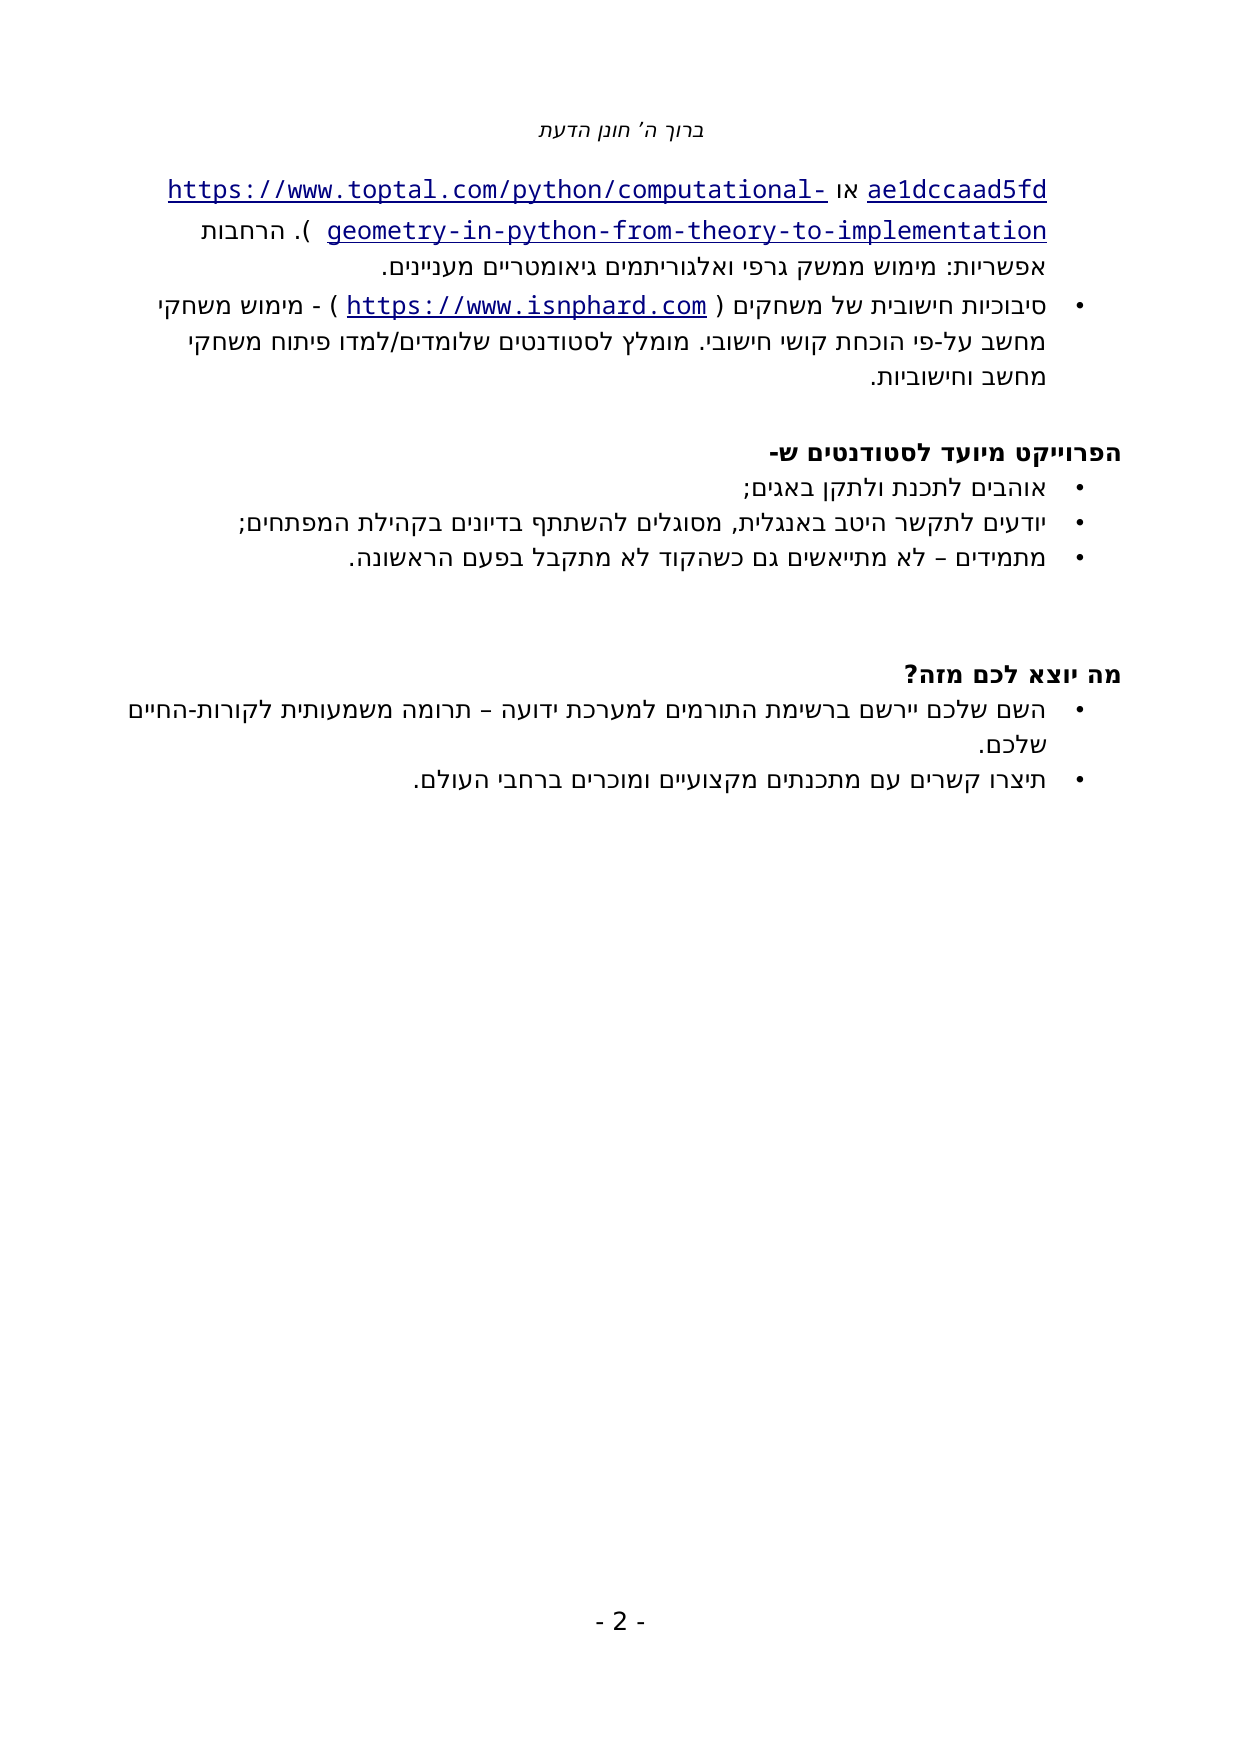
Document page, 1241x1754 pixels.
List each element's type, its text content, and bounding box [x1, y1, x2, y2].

list השם שלכם יירשם ברשימת התורמים למערכת ידועה – תרומה משמעותית לקורות-החיים שלכם. [118, 695, 1084, 759]
list אוהבים לתכנת ולתקן באגים; [118, 473, 1084, 502]
list יודעים לתקשר היטב באנגלית, מסוגלים להשתתף בדיונים בקהילת המפתחים; [118, 508, 1084, 537]
list גיאומטריה חישובית בפייתון ( https://github.com/pygae/galgebra או https://wolfv.medium.com/introducing-scikit-geometry-ae1dccaad5fd או https://www.toptal.com/python/computational-geometry-in-python-from-theory-to-implementation ). הרחבות אפשריות: מימוש ממשק גרפי ואלגוריתמים גיאומטריים מעניינים. [118, 172, 1084, 282]
list מתמידים – לא מתייאשים גם כשהקוד לא מתקבל בפעם הראשונה. [118, 543, 1084, 572]
text מה יוצא לכם מזה? [118, 660, 1122, 689]
list סיבוכיות חישובית של משחקים ( https://www.isnphard.com ) - מימוש משחקי מחשב על-פי הוכחת קושי חישובי. מומלץ לסטודנטים שלומדים/למדו פיתוח משחקי מחשב וחישוביות. [118, 288, 1084, 392]
list תיצרו קשרים עם מתכנתים מקצועיים ומוכרים ברחבי העולם. [118, 765, 1084, 794]
text הפרוייקט מיועד לסטודנטים ש- [118, 438, 1122, 467]
